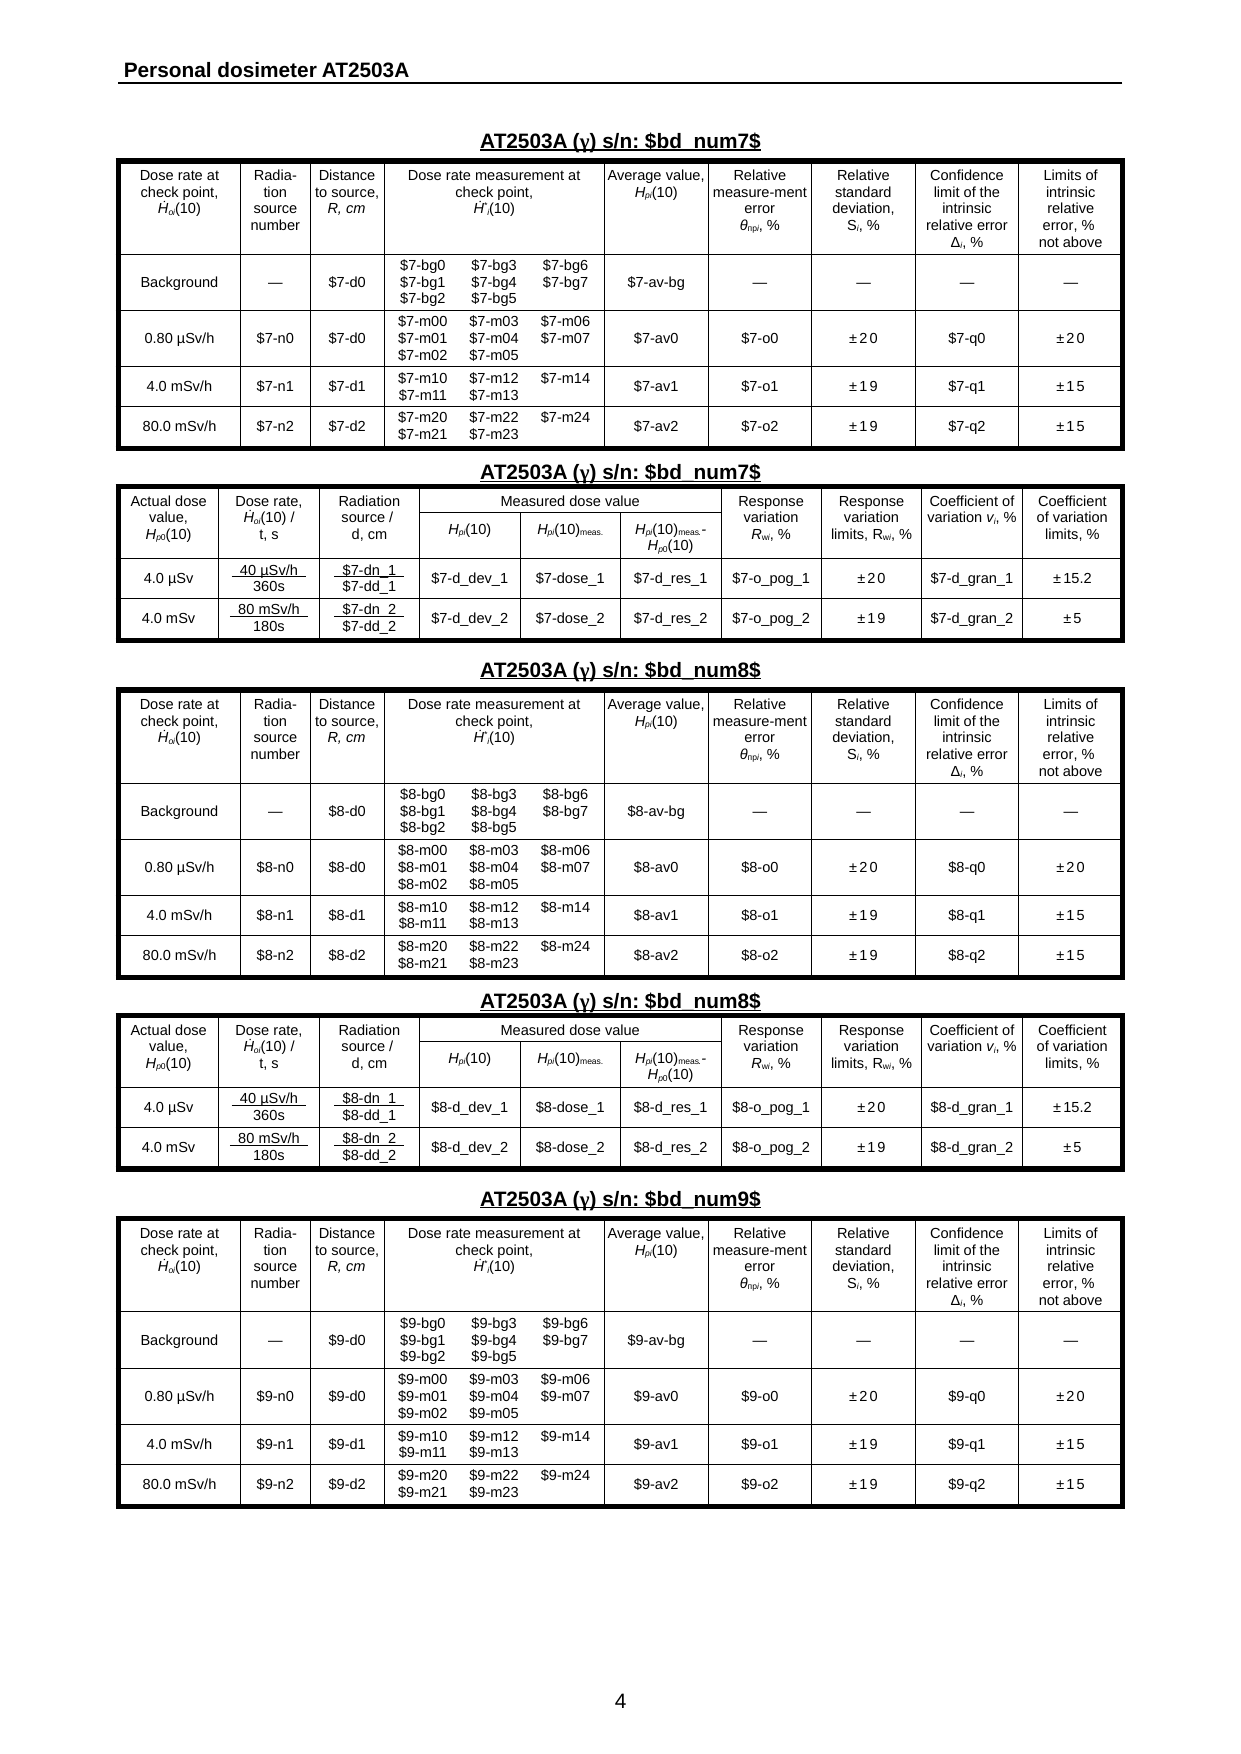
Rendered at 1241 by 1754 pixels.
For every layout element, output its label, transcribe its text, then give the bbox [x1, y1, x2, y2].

table_cell $9-av2 [605, 1465, 708, 1504]
table_cell $7-o1 [709, 367, 811, 406]
table_cell ±15 [1019, 1465, 1120, 1504]
table_header AT2503A (γ) s/n: $bd_num7$ [118, 114, 1122, 158]
table_cell $7-d_dev_1 [420, 559, 520, 598]
table_cell $8-dn_1 $8-dd_1 [320, 1088, 419, 1127]
table_cell $9-d0 [311, 1369, 384, 1424]
table_cell $9-o1 [709, 1425, 811, 1464]
table_cell Limits of intrinsic relative error, % not above [1019, 1221, 1120, 1311]
table_cell — [241, 1312, 310, 1368]
table_cell 4.0 mSv/h [121, 896, 240, 935]
table_cell ±20 [812, 840, 915, 895]
table_cell — [916, 255, 1018, 310]
table_cell $8-o2 [709, 936, 811, 975]
table_cell $8-n1 [241, 896, 310, 935]
table_cell $8-dose_2 [521, 1128, 620, 1166]
table_cell $8-d_dev_1 [420, 1088, 520, 1127]
table_cell Response variation Rwi, % [722, 489, 821, 558]
table_cell 80.0 mSv/h [121, 1465, 240, 1504]
table_cell ±20 [812, 311, 915, 366]
table_cell $7-n0 [241, 311, 310, 366]
table_cell Actual dose value, Hp0(10) [121, 489, 218, 558]
table_cell ±19 [812, 1465, 915, 1504]
table_cell Coefficient of variation vi, % [922, 489, 1022, 558]
table_cell ±19 [812, 367, 915, 406]
table_cell ±20 [822, 559, 921, 598]
table_cell $9-m00 $9-m01 $9-m02 $9-m03 $9-m04 $9-m05 $9-m06 $9-m07 [385, 1369, 604, 1424]
table_cell $7-d0 [311, 311, 384, 366]
table_cell $8-av2 [605, 936, 708, 975]
table_cell 80 mSv/h 180s [219, 1128, 319, 1166]
table_cell $7-d_res_2 [621, 599, 721, 637]
table_cell $9-av-bg [605, 1312, 708, 1368]
table_cell Radiation source / d, cm [320, 1018, 419, 1087]
table_cell $7-av1 [605, 367, 708, 406]
table_cell $8-q1 [916, 896, 1018, 935]
table_cell — [1019, 1312, 1120, 1368]
table_cell $7-dose_2 [521, 599, 620, 637]
table_cell $8-d1 [311, 896, 384, 935]
table_cell ±19 [822, 1128, 921, 1166]
table_cell 4.0 mSv/h [121, 1425, 240, 1464]
table_cell $7-q0 [916, 311, 1018, 366]
table_cell $9-av0 [605, 1369, 708, 1424]
table_cell ±15 [1019, 1425, 1120, 1464]
table_cell $8-d_res_1 [621, 1088, 721, 1127]
table_cell Distance to source, R, сm [311, 693, 384, 782]
table_cell $9-n0 [241, 1369, 310, 1424]
table_cell ±19 [812, 896, 915, 935]
table_cell ±19 [812, 936, 915, 975]
table_cell $8-d2 [311, 936, 384, 975]
table_cell Dose rate, Ḣoi(10) / t, s [219, 1018, 319, 1087]
table_cell $8-d_dev_2 [420, 1128, 520, 1166]
table_header AT2503A (γ) s/n: $bd_num7$ [118, 451, 1122, 484]
table_header AT2503A (γ) s/n: $bd_num8$ [118, 643, 1122, 687]
table_cell Confidence limit of the intrinsic relative error Δi, % [916, 693, 1018, 782]
table_cell Radiation source / d, cm [320, 489, 419, 558]
table_cell $7-q2 [916, 407, 1018, 446]
table_cell Relative measure-ment error θпрi, % [709, 693, 811, 782]
table_cell Average value, Hpi(10) [605, 1221, 708, 1311]
table_cell $9-o0 [709, 1369, 811, 1424]
table_cell Coefficient of variation limits, % [1023, 1018, 1120, 1087]
table_cell $7-m20 $7-m21 $7-m22 $7-m23 $7-m24 [385, 407, 604, 446]
table_cell $7-av-bg [605, 255, 708, 310]
table_cell ±20 [1019, 1369, 1120, 1424]
table_cell Relative standard deviation, Si, % [812, 164, 915, 253]
table_cell $7-d_dev_2 [420, 599, 520, 637]
table_cell $7-d_gran_2 [922, 599, 1022, 637]
table_cell ±20 [1019, 311, 1120, 366]
table_cell 40 µSv/h 360s [219, 559, 319, 598]
table_cell $7-o0 [709, 311, 811, 366]
table_cell $7-d1 [311, 367, 384, 406]
table_cell $8-d0 [311, 840, 384, 895]
table_cell $8-bg0 $8-bg1 $8-bg2 $8-bg3 $8-bg4 $8-bg5 $8-bg6 $8-bg7 [385, 784, 604, 839]
table_cell Response variation Rwi, % [722, 1018, 821, 1087]
table_cell $7-o_pog_1 [722, 559, 821, 598]
table_cell $7-n1 [241, 367, 310, 406]
table_cell ±20 [822, 1088, 921, 1127]
table_cell Limits of intrinsic relative error, % not above [1019, 164, 1120, 253]
table_cell Dose rate measurement at check point, Ḣ*i(10) [385, 164, 604, 253]
table_cell 4.0 mSv/h [121, 367, 240, 406]
table_cell 4.0 µSv [121, 559, 218, 598]
table_cell $8-av0 [605, 840, 708, 895]
table_cell $9-av1 [605, 1425, 708, 1464]
table_cell ±15 [1019, 407, 1120, 446]
table_cell $7-av0 [605, 311, 708, 366]
table_cell — [709, 1312, 811, 1368]
table_cell Dose rate measurement at check point, Ḣ*i(10) [385, 693, 604, 782]
table_cell $7-o2 [709, 407, 811, 446]
table_cell Average value, Hpi(10) [605, 164, 708, 253]
table_cell ±5 [1023, 599, 1120, 637]
table_cell $9-m20 $9-m21 $9-m22 $9-m23 $9-m24 [385, 1465, 604, 1504]
table_cell $8-dose_1 [521, 1088, 620, 1127]
table_cell Dose rate at check point, Ḣoi(10) [121, 164, 240, 253]
table_cell — [1019, 255, 1120, 310]
table_cell $9-m10 $9-m11 $9-m12 $9-m13 $9-m14 [385, 1425, 604, 1464]
table_cell Relative standard deviation, Si, % [812, 693, 915, 782]
table_cell Distance to source, R, сm [311, 164, 384, 253]
table_cell Background [121, 255, 240, 310]
table_cell 4.0 µSv [121, 1088, 218, 1127]
table_cell Dose rate measurement at check point, Ḣ*i(10) [385, 1221, 604, 1311]
table_cell Hpi(10)meas. [521, 1042, 620, 1087]
table_cell — [916, 1312, 1018, 1368]
table_cell $8-o_pog_2 [722, 1128, 821, 1166]
table_cell $7-q1 [916, 367, 1018, 406]
table_cell $7-dn_1 $7-dd_1 [320, 559, 419, 598]
table_cell Background [121, 784, 240, 839]
table_cell Limits of intrinsic relative error, % not above [1019, 693, 1120, 782]
table_cell Average value, Hpi(10) [605, 693, 708, 782]
table_cell ±19 [812, 1425, 915, 1464]
table_cell $7-m00 $7-m01 $7-m02 $7-m03 $7-m04 $7-m05 $7-m06 $7-m07 [385, 311, 604, 366]
table_cell $7-n2 [241, 407, 310, 446]
table_cell Measured dose value [420, 1018, 721, 1041]
table_cell Hpi(10)meas.-Hp0(10) [621, 513, 721, 558]
table_cell ±15 [1019, 936, 1120, 975]
table_cell Background [121, 1312, 240, 1368]
table_cell Actual dose value, Hp0(10) [121, 1018, 218, 1087]
table_cell Hpi(10)meas.-Hp0(10) [621, 1042, 721, 1087]
table_cell $8-dn_2 $8-dd_2 [320, 1128, 419, 1166]
table_cell $8-d_gran_2 [922, 1128, 1022, 1166]
table_cell — [241, 255, 310, 310]
table_cell $7-d_gran_1 [922, 559, 1022, 598]
table_cell $7-d0 [311, 255, 384, 310]
table_cell Dose rate, Ḣoi(10) / t, s [219, 489, 319, 558]
table_cell $9-bg0 $9-bg1 $9-bg2 $9-bg3 $9-bg4 $9-bg5 $9-bg6 $9-bg7 [385, 1312, 604, 1368]
table_cell $8-n0 [241, 840, 310, 895]
table_cell Hpi(10) [420, 513, 520, 558]
table_cell $8-m20 $8-m21 $8-m22 $8-m23 $8-m24 [385, 936, 604, 975]
table_header AT2503A (γ) s/n: $bd_num9$ [118, 1172, 1122, 1216]
table_cell ±15.2 [1023, 559, 1120, 598]
table_cell $8-o0 [709, 840, 811, 895]
table_header AT2503A (γ) s/n: $bd_num8$ [118, 980, 1122, 1013]
table_cell $7-bg0 $7-bg1 $7-bg2 $7-bg3 $7-bg4 $7-bg5 $7-bg6 $7-bg7 [385, 255, 604, 310]
table_cell $8-q0 [916, 840, 1018, 895]
table_cell $9-q0 [916, 1369, 1018, 1424]
table_cell ±19 [812, 407, 915, 446]
table_cell — [709, 784, 811, 839]
table_cell $7-av2 [605, 407, 708, 446]
table_cell 80.0 mSv/h [121, 936, 240, 975]
table_cell $8-o1 [709, 896, 811, 935]
table_cell Relative measure-ment error θпрi, % [709, 1221, 811, 1311]
table_cell — [812, 255, 915, 310]
table_cell Hpi(10)meas. [521, 513, 620, 558]
table_cell Relative measure-ment error θпрi, % [709, 164, 811, 253]
table_cell ±20 [812, 1369, 915, 1424]
table_cell — [812, 1312, 915, 1368]
table_cell 4.0 mSv [121, 599, 218, 637]
table_cell Hpi(10) [420, 1042, 520, 1087]
table_cell $8-n2 [241, 936, 310, 975]
table_cell 4.0 mSv [121, 1128, 218, 1166]
table_cell — [1019, 784, 1120, 839]
table_cell $7-m10 $7-m11 $7-m12 $7-m13 $7-m14 [385, 367, 604, 406]
table_cell $7-dose_1 [521, 559, 620, 598]
table_cell $9-n2 [241, 1465, 310, 1504]
table_cell $9-d0 [311, 1312, 384, 1368]
table_cell 80.0 mSv/h [121, 407, 240, 446]
table_cell ±15.2 [1023, 1088, 1120, 1127]
table_cell $8-d0 [311, 784, 384, 839]
table_cell $9-q1 [916, 1425, 1018, 1464]
table_cell Coefficient of variation vi, % [922, 1018, 1022, 1087]
table_cell — [916, 784, 1018, 839]
table_cell ±20 [1019, 840, 1120, 895]
table_cell $9-o2 [709, 1465, 811, 1504]
table_cell Response variation limits, Rwi, % [822, 1018, 921, 1087]
table_cell 0.80 µSv/h [121, 1369, 240, 1424]
table_cell Confidence limit of the intrinsic relative error Δi, % [916, 164, 1018, 253]
table_cell $7-o_pog_2 [722, 599, 821, 637]
table_cell — [812, 784, 915, 839]
table_cell Radia-tion source number [241, 164, 310, 253]
table_cell Measured dose value [420, 489, 721, 512]
table_cell Distance to source, R, сm [311, 1221, 384, 1311]
table_cell $7-d_res_1 [621, 559, 721, 598]
table_cell ±5 [1023, 1128, 1120, 1166]
table_cell $8-o_pog_1 [722, 1088, 821, 1127]
table_cell $9-q2 [916, 1465, 1018, 1504]
table_cell $8-q2 [916, 936, 1018, 975]
table_cell $8-av-bg [605, 784, 708, 839]
table_cell 80 mSv/h 180s [219, 599, 319, 637]
table_cell — [709, 255, 811, 310]
table_cell Dose rate at check point, Ḣoi(10) [121, 693, 240, 782]
table_cell Relative standard deviation, Si, % [812, 1221, 915, 1311]
table_cell Radia-tion source number [241, 1221, 310, 1311]
table_cell $8-av1 [605, 896, 708, 935]
table_cell $8-m10 $8-m11 $8-m12 $8-m13 $8-m14 [385, 896, 604, 935]
table_cell Response variation limits, Rwi, % [822, 489, 921, 558]
table_cell 40 µSv/h 360s [219, 1088, 319, 1127]
table_cell ±15 [1019, 367, 1120, 406]
table_cell 0.80 µSv/h [121, 840, 240, 895]
table_cell $9-d2 [311, 1465, 384, 1504]
table_cell — [241, 784, 310, 839]
table_cell Radia-tion source number [241, 693, 310, 782]
table_cell ±19 [822, 599, 921, 637]
table_cell $9-d1 [311, 1425, 384, 1464]
table_cell 0.80 µSv/h [121, 311, 240, 366]
table_cell Confidence limit of the intrinsic relative error Δi, % [916, 1221, 1018, 1311]
table_cell $8-d_res_2 [621, 1128, 721, 1166]
table_cell ±15 [1019, 896, 1120, 935]
table_cell Coefficient of variation limits, % [1023, 489, 1120, 558]
table_cell $9-n1 [241, 1425, 310, 1464]
table_cell $7-d2 [311, 407, 384, 446]
table_cell $7-dn_2 $7-dd_2 [320, 599, 419, 637]
table_cell $8-m00 $8-m01 $8-m02 $8-m03 $8-m04 $8-m05 $8-m06 $8-m07 [385, 840, 604, 895]
table_cell $8-d_gran_1 [922, 1088, 1022, 1127]
table_cell Dose rate at check point, Ḣoi(10) [121, 1221, 240, 1311]
